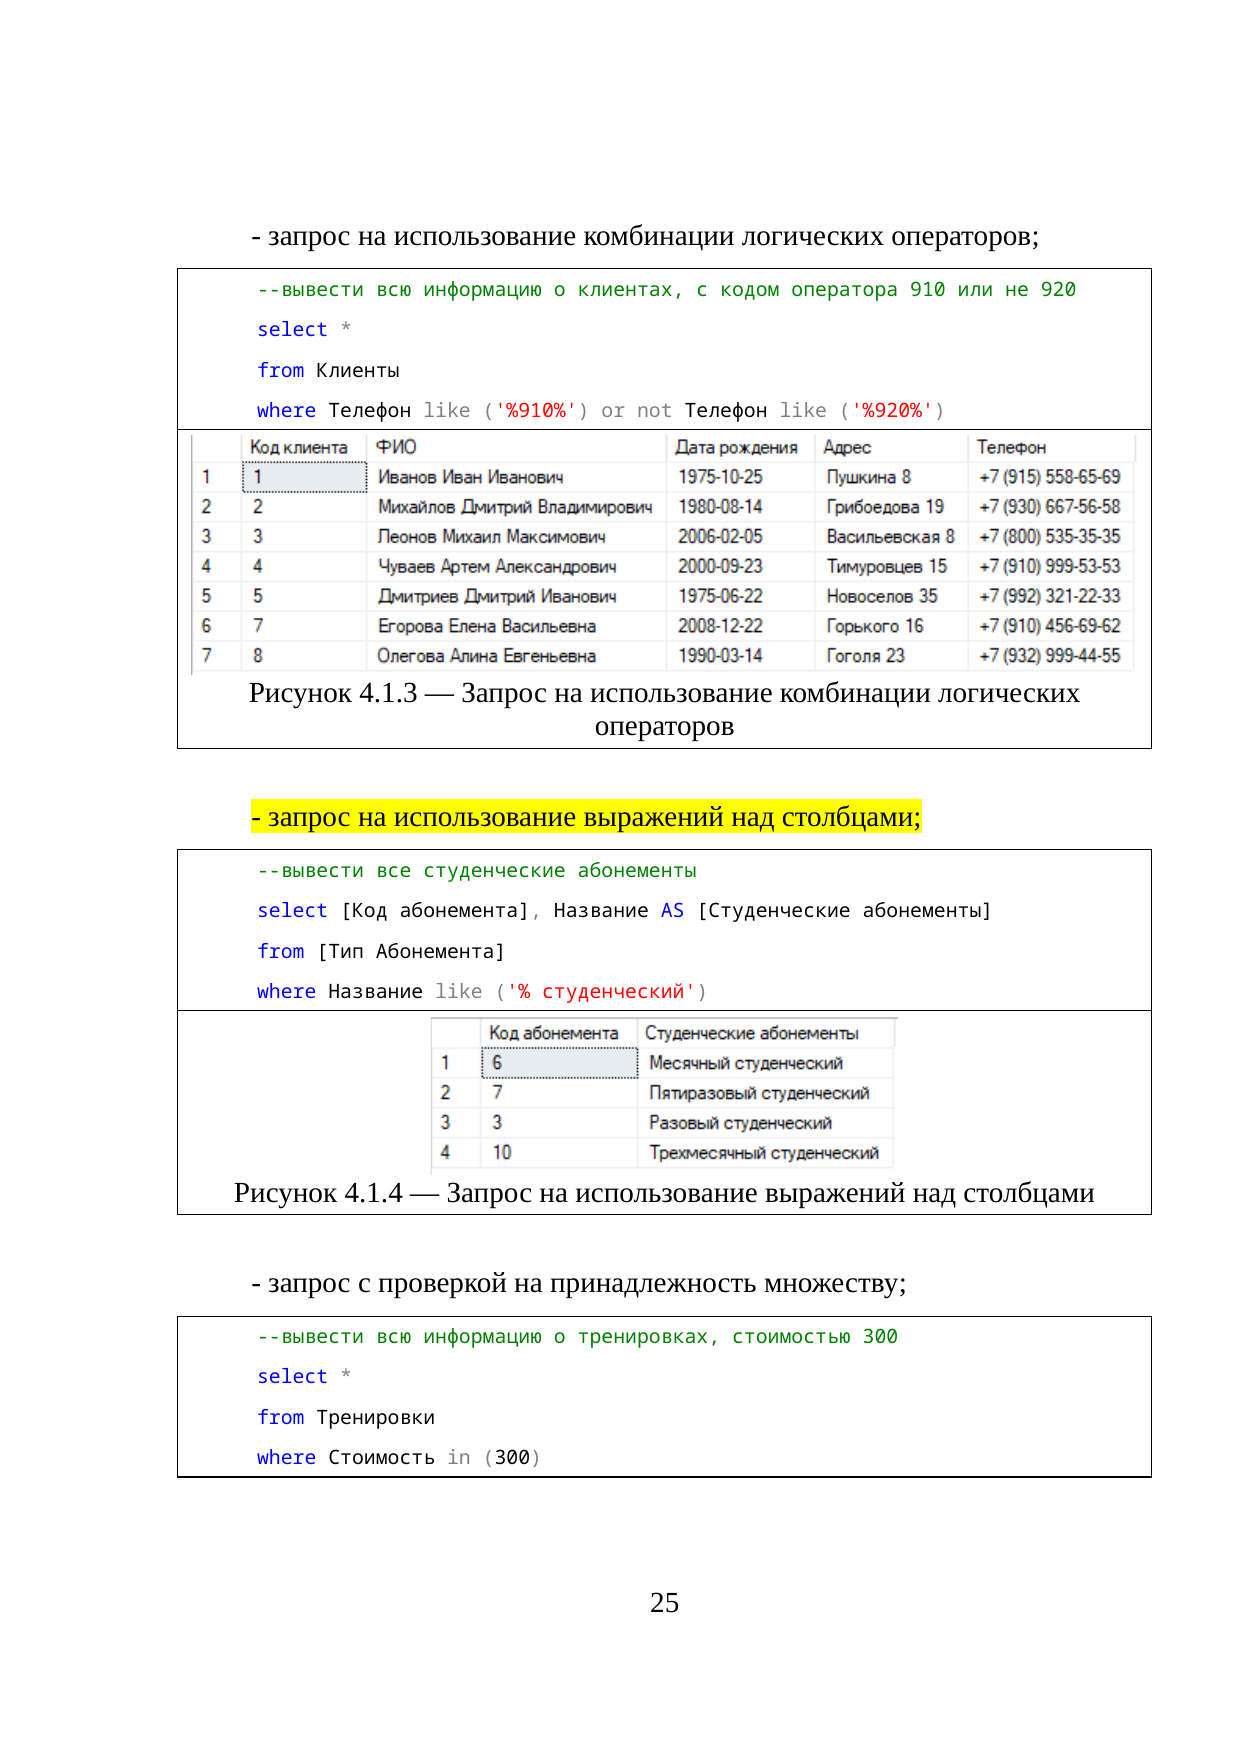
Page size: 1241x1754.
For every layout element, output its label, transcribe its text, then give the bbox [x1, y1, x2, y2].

table_header --вывести всю информацию о клиентах, с кодом оператора 910 или не 920 select * from Клиенты where Телефон like ('%910%') or not Телефон like ('%920%') [178, 269, 1151, 429]
table_header --вывести все студенческие абонементы select [Код абонемента], Название AS [Студенческие абонементы] from [Тип Абонемента] where Название like ('% студенческий') [178, 850, 1151, 1010]
text - запрос на использование выражений над столбцами; [177, 799, 1152, 833]
text - запрос на использование комбинации логических операторов; [177, 218, 1152, 252]
text - запрос с проверкой на принадлежность множеству; [177, 1265, 1152, 1299]
picture [430, 1016, 898, 1175]
table_header --вывести всю информацию о тренировках, стоимостью 300 select * from Тренировки where Стоимость in (300) [178, 1317, 1151, 1476]
picture [191, 435, 1138, 675]
table_cell Рисунок 4.1.4 — Запрос на использование выражений над столбцами [178, 1011, 1151, 1214]
table_cell Рисунок 4.1.3 — Запрос на использование комбинации логических операторов [178, 430, 1151, 748]
